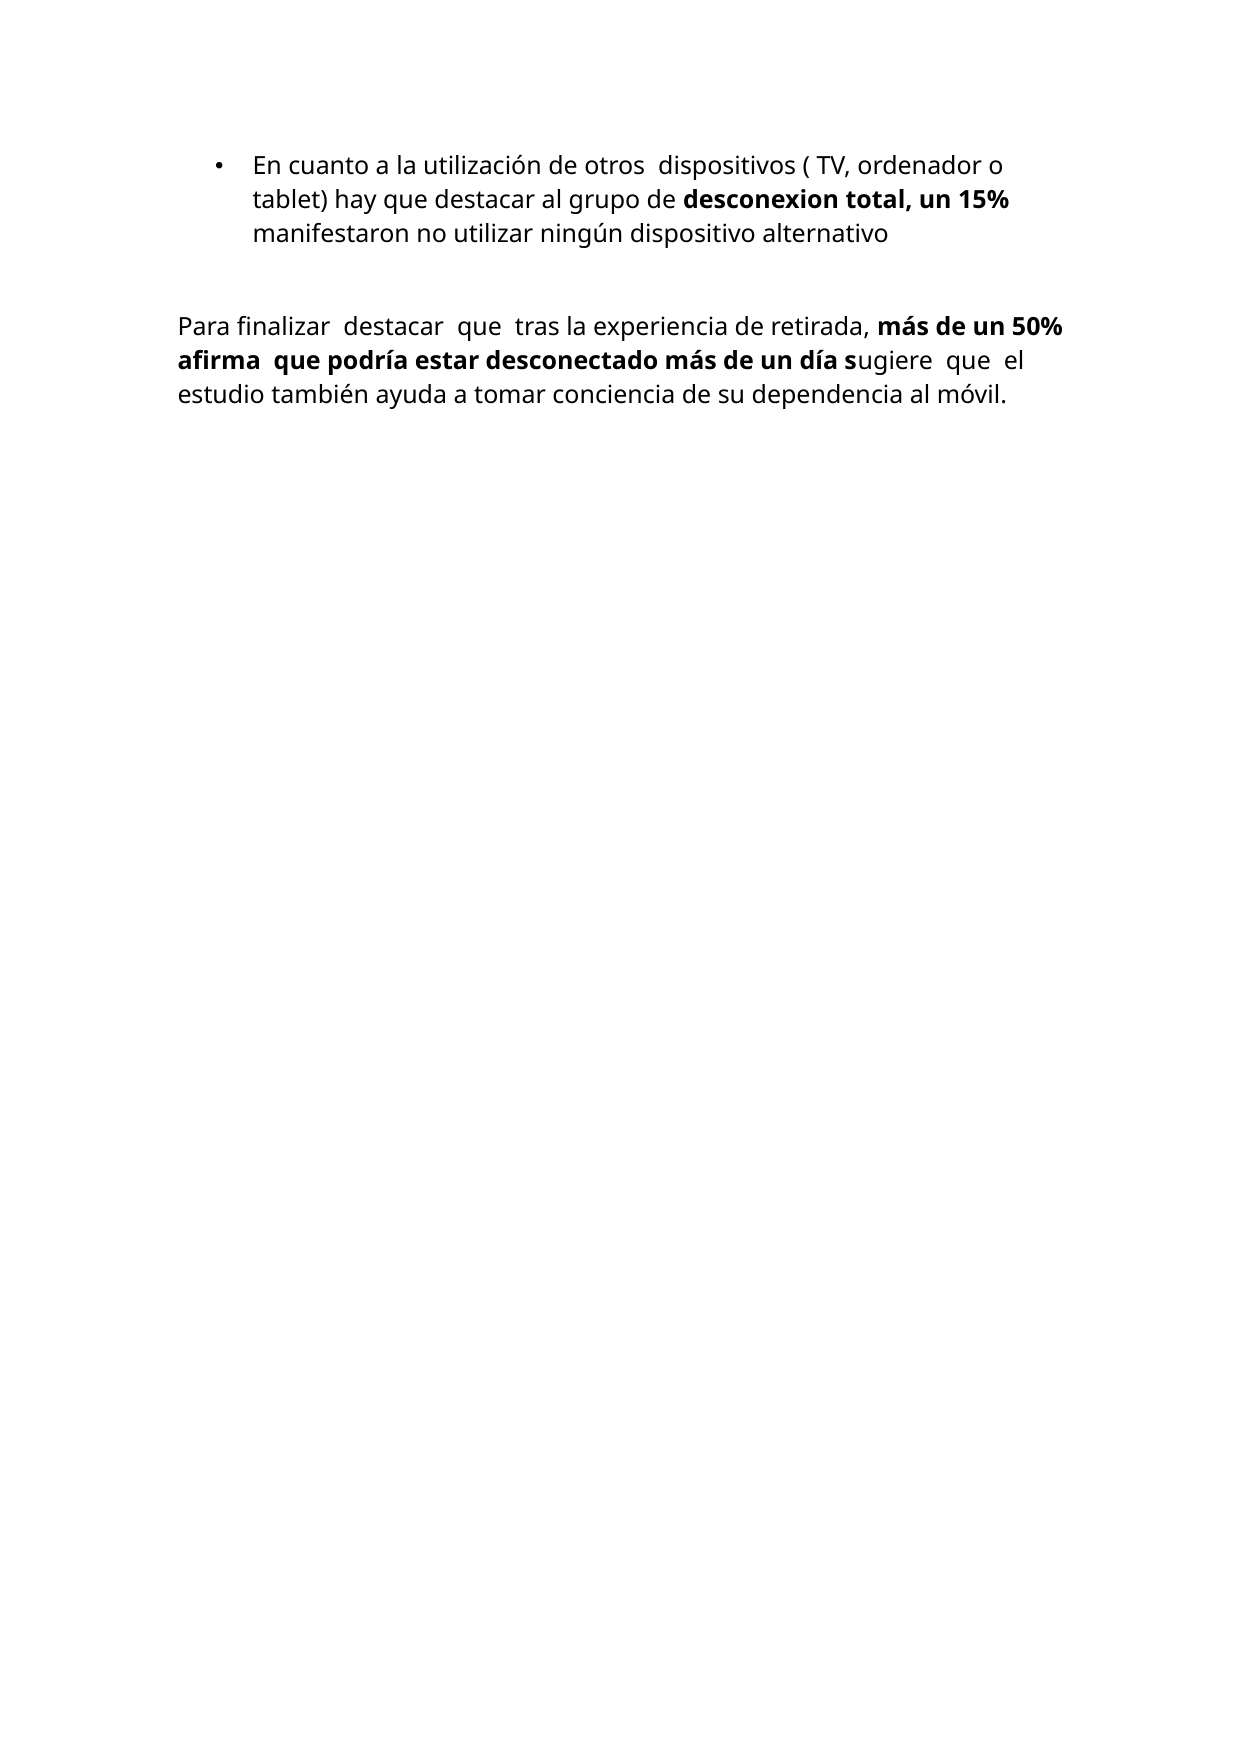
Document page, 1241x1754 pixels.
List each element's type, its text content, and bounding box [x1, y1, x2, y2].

text Para finalizar destacar que tras la experiencia de retirada, más de un 50% afirma que podría estar desconectado más de un día sugiere que el estudio también ayuda a tomar conciencia de su dependencia al móvil. [177, 309, 1063, 411]
list En cuanto a la utilización de otros dispositivos ( TV, ordenador o tablet) hay que destacar al grupo de desconexion total, un 15% manifestaron no utilizar ningún dispositivo alternativo [215, 148, 1063, 250]
